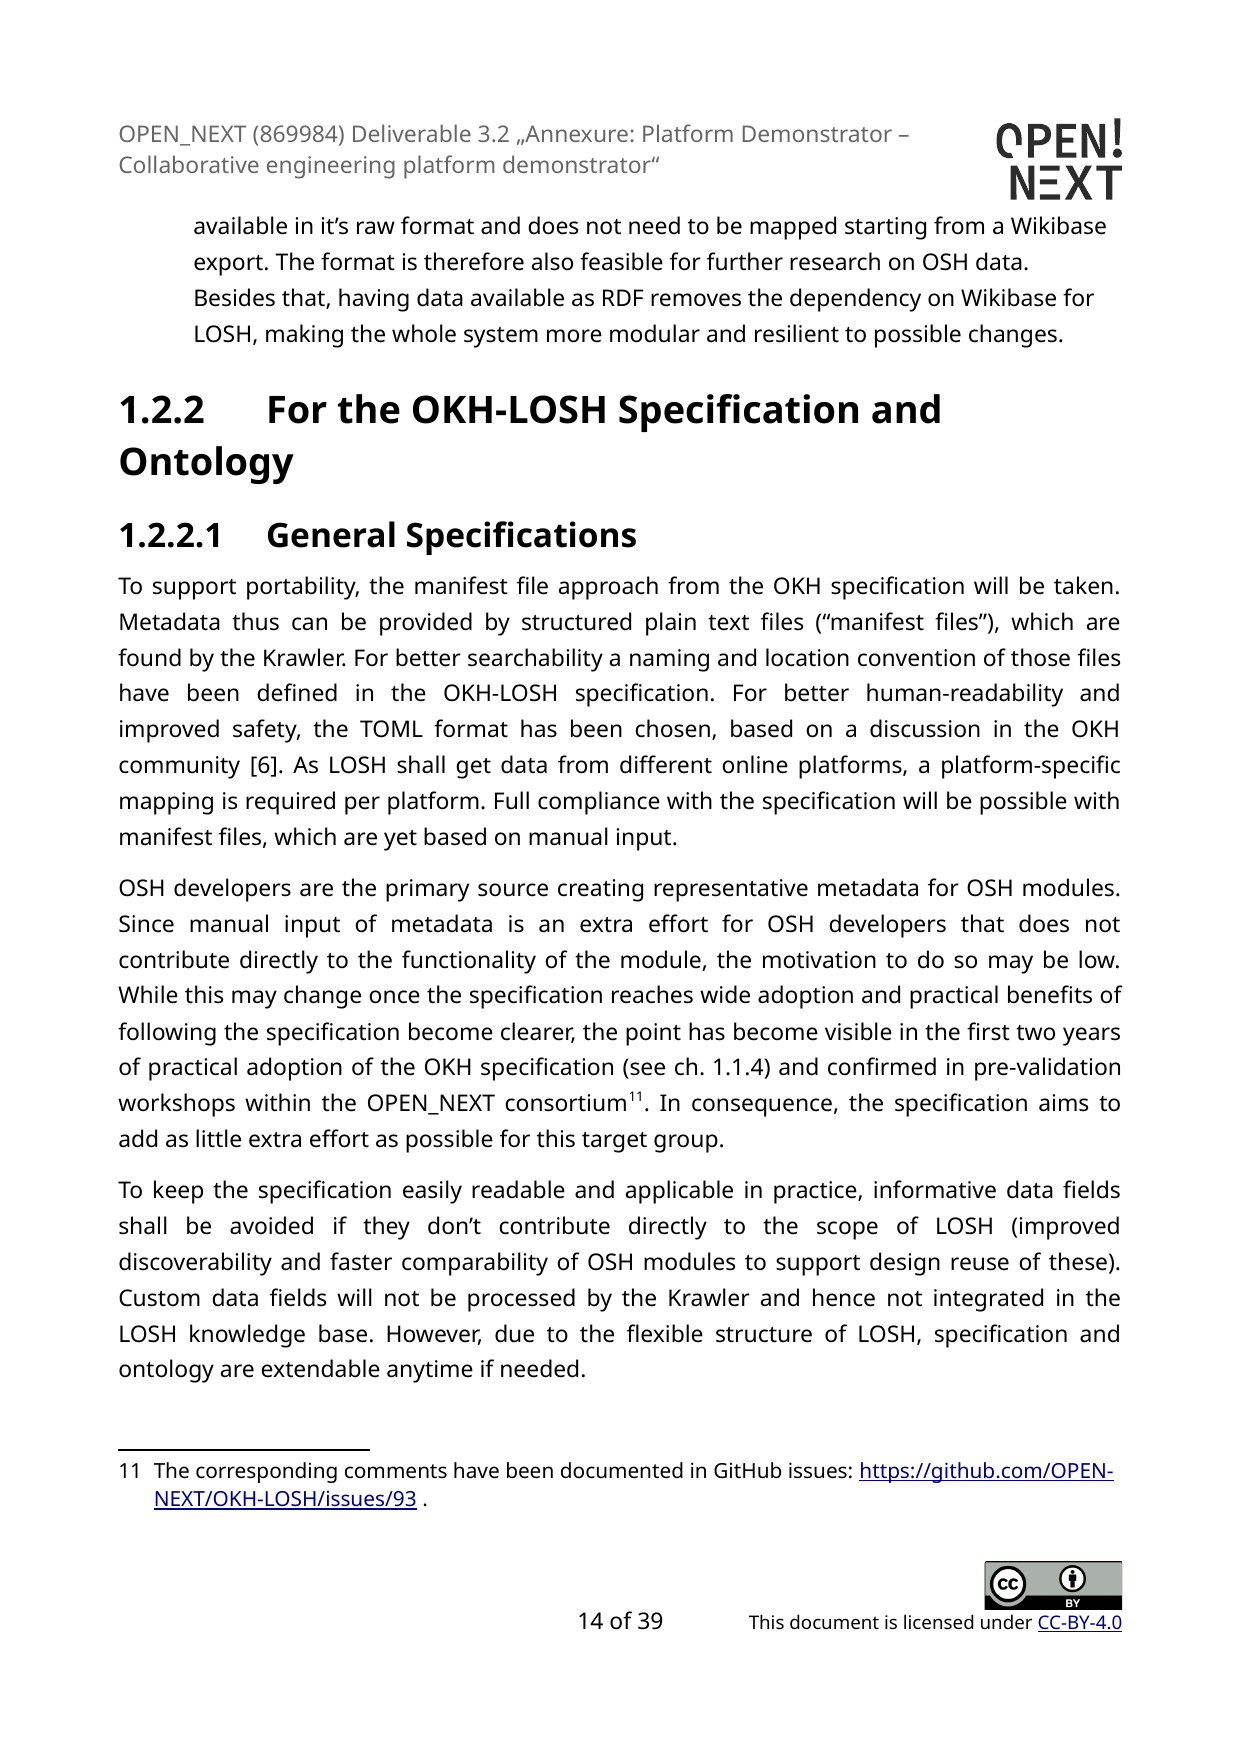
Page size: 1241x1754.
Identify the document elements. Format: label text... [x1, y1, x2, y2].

text OSH developers are the primary source creating representative metadata for OSH modules. Since manual input of metadata is an extra effort for OSH developers that does not contribute directly to the functionality of the module, the motivation to do so may be low. While this may change once the specification reaches wide adoption and practical benefits of following the specification become clearer, the point has become visible in the first two years of practical adoption of the OKH specification (see ch. 1.1.4) and confirmed in pre-validation workshops within the OPEN_NEXT consortium. In consequence, the specification aims to add as little extra effort as possible for this target group. [118, 872, 1122, 1154]
picture [984, 1561, 1123, 1610]
text To support portability, the manifest file approach from the OKH specification will be taken. Metadata thus can be provided by structured plain text files (“manifest files”), which are found by the Krawler. For better searchability a naming and location convention of those files have been defined in the OKH-LOSH specification. For better human-readability and improved safety, the TOML format has been chosen, based on a discussion in the OKH community [6]. As LOSH shall get data from different online platforms, a platform-specific mapping is required per platform. Full compliance with the specification will be possible with manifest files, which are yet based on manual input. [118, 569, 1122, 852]
subtitle General Specifications [118, 511, 1122, 557]
list available in it’s raw format and does not need to be mapped starting from a Wikibase export. The format is therefore also feasible for further research on OSH data. Besides that, having data available as RDF removes the dependency on Wikibase for LOSH, making the whole system more modular and resilient to possible changes. [156, 210, 1122, 349]
text The corresponding comments have been documented in GitHub issues: https://github.com/OPEN-NEXT/OKH-LOSH/issues/93 . [118, 1456, 1122, 1513]
subtitle For the OKH-LOSH Specification and Ontology [118, 383, 1122, 486]
text To keep the specification easily readable and applicable in practice, informative data fields shall be avoided if they don’t contribute directly to the scope of LOSH (improved discoverability and faster comparability of OSH modules to support design reuse of these). Custom data fields will not be processed by the Krawler and hence not integrated in the LOSH knowledge base. However, due to the flexible structure of LOSH, specification and ontology are extendable anytime if needed. [118, 1174, 1122, 1385]
